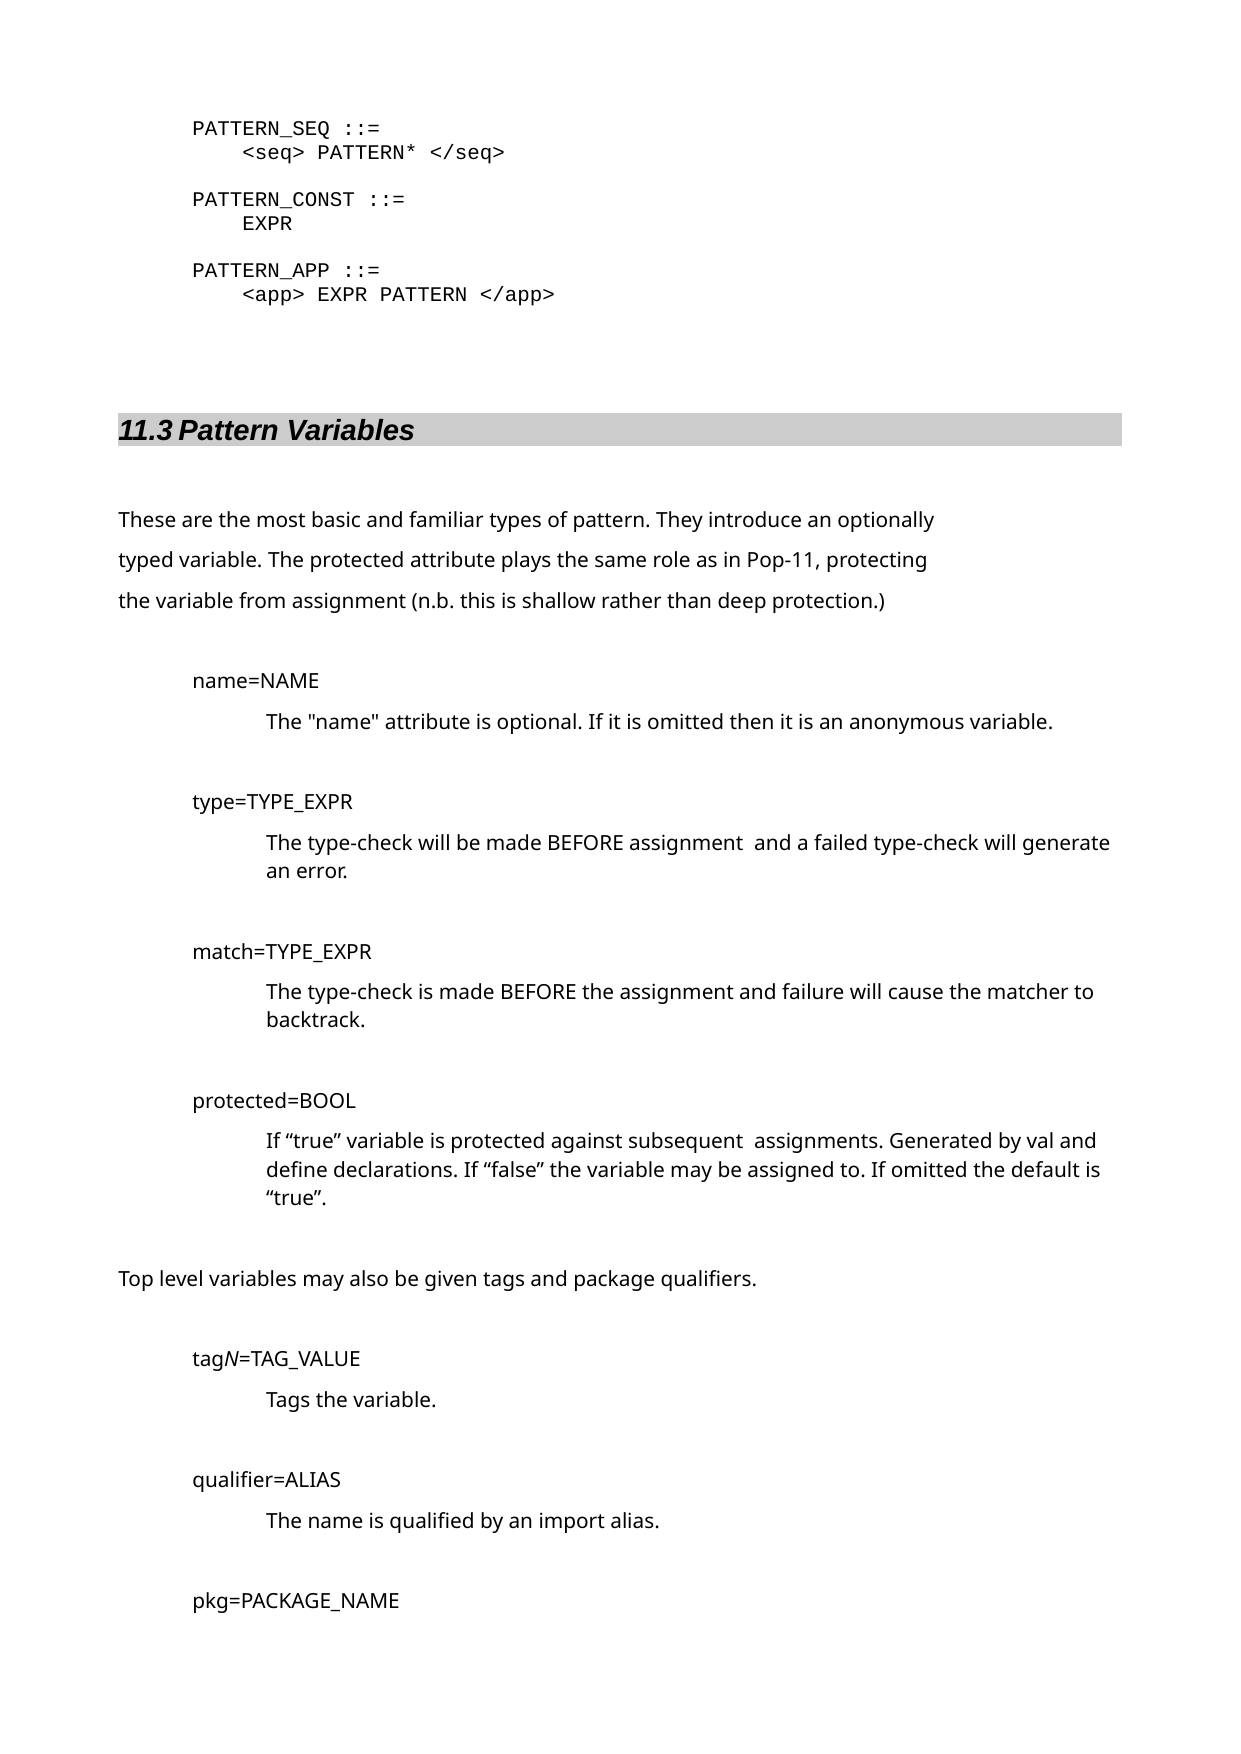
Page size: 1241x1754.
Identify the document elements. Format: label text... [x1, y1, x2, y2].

text The type-check is made BEFORE the assignment and failure will cause the matcher to backtrack. [266, 977, 1122, 1034]
text The "name" attribute is optional. If it is omitted then it is an anonymous variable. [266, 707, 1122, 735]
text qualifier=ALIAS [192, 1466, 1122, 1494]
subtitle Pattern Variables [118, 413, 1122, 446]
text PATTERN_CONST ::= [192, 189, 1122, 213]
text Top level variables may also be given tags and package qualifiers. [118, 1264, 1122, 1292]
text PATTERN_APP ::= [192, 260, 1122, 284]
text <app> EXPR PATTERN </app> [192, 284, 1122, 307]
text <seq> PATTERN* </seq> [192, 142, 1122, 165]
text The name is qualified by an import alias. [266, 1506, 1122, 1534]
text type=TYPE_EXPR [192, 787, 1122, 816]
text name=NAME [192, 666, 1122, 695]
text The type-check will be made BEFORE assignment and a failed type-check will generate an error. [266, 828, 1122, 884]
text Tags the variable. [266, 1385, 1122, 1413]
text PATTERN_SEQ ::= [192, 118, 1122, 142]
text EXPR [192, 213, 1122, 236]
text typed variable. The protected attribute plays the same role as in Pop-11, protecting [118, 546, 1122, 574]
text These are the most basic and familiar types of pattern. They introduce an optionally [118, 505, 1122, 534]
text tagN=TAG_VALUE [192, 1344, 1122, 1373]
text pkg=PACKAGE_NAME [192, 1586, 1122, 1615]
text protected=BOOL [192, 1086, 1122, 1114]
text match=TYPE_EXPR [192, 937, 1122, 965]
text If “true” variable is protected against subsequent assignments. Generated by val and define declarations. If “false” the variable may be assigned to. If omitted the default is “true”. [266, 1126, 1122, 1212]
text the variable from assignment (n.b. this is shallow rather than deep protection.) [118, 586, 1122, 614]
